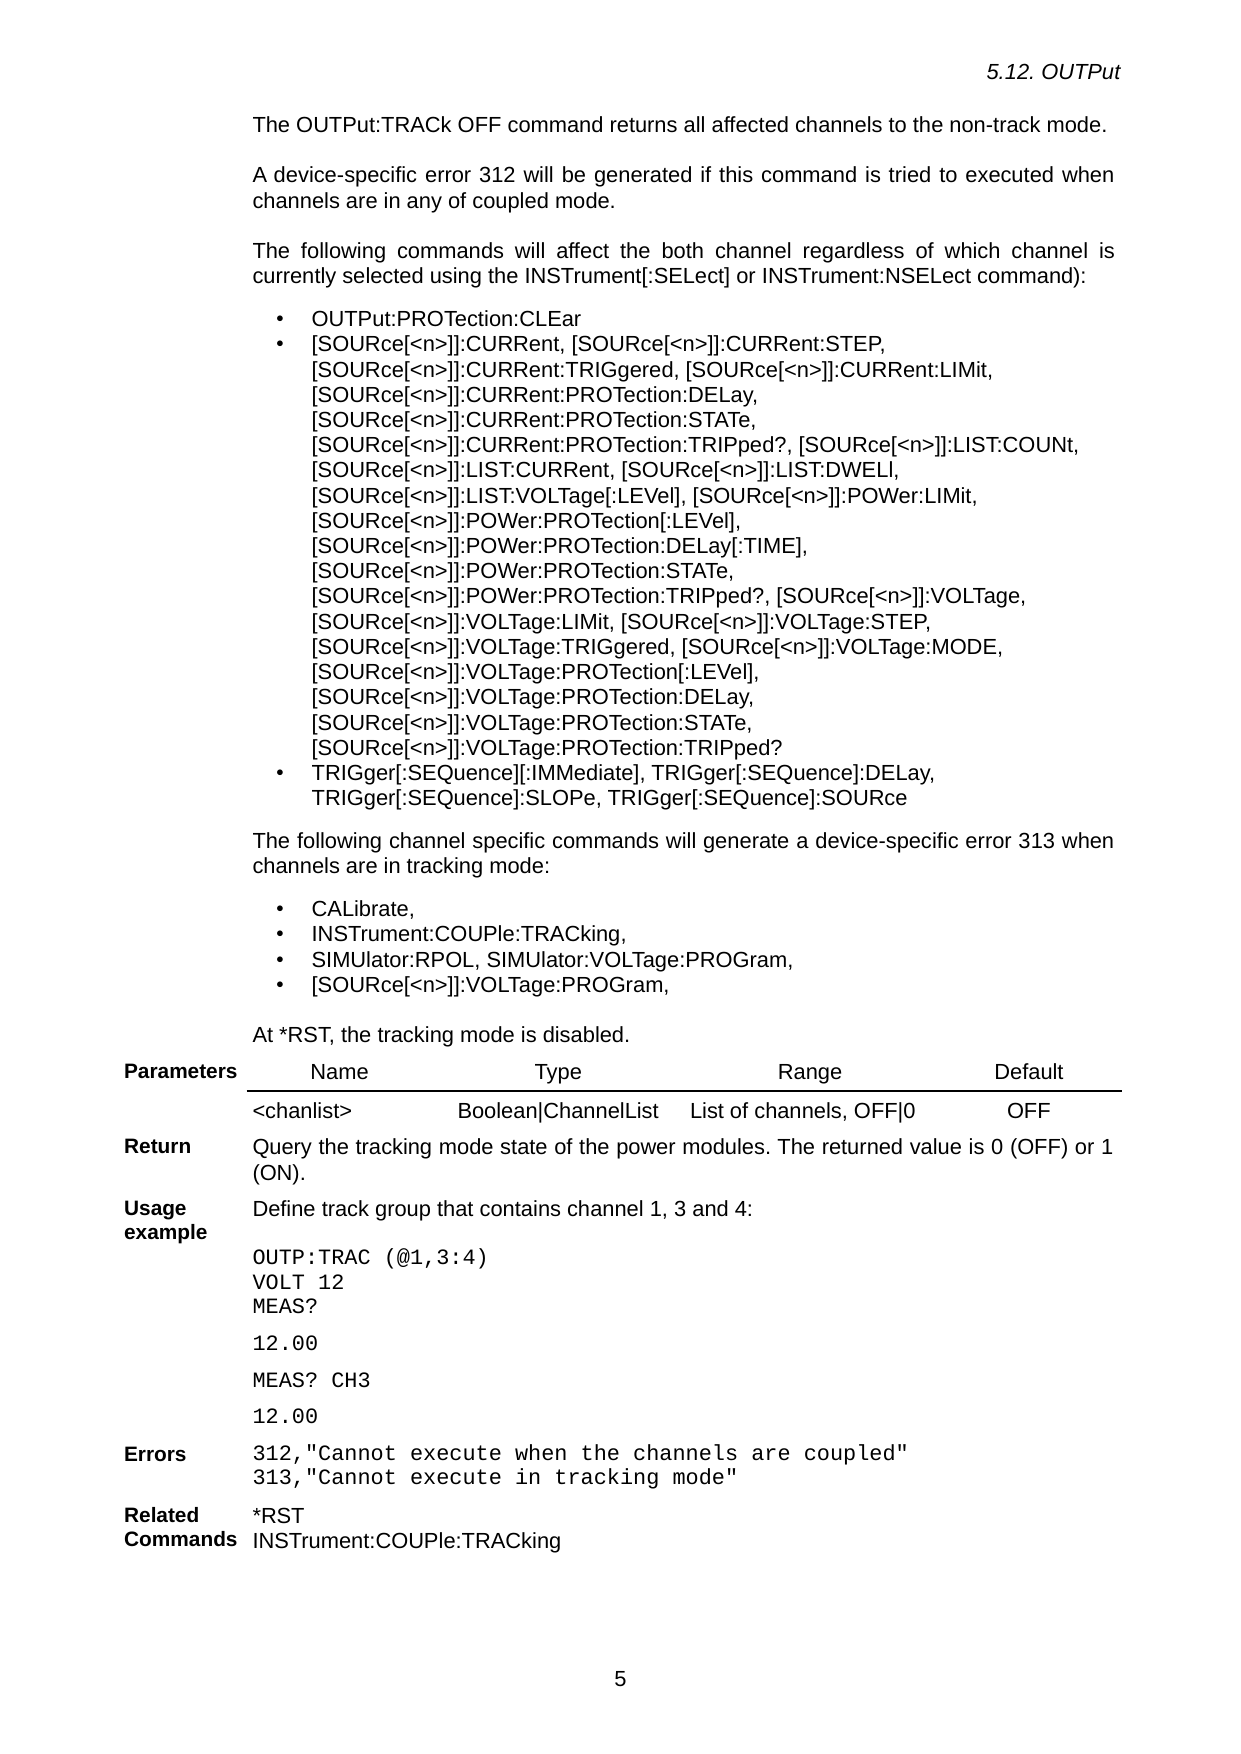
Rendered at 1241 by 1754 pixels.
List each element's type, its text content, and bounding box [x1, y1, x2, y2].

table_cell Boolean|ChannelList [432, 1092, 684, 1128]
table_cell Range [684, 1053, 936, 1090]
table_cell <chanlist> [247, 1092, 432, 1128]
table_cell *RST INSTrument:COUPle:TRACking [247, 1497, 1122, 1559]
table_cell Usage example [118, 1190, 247, 1436]
table_cell Parameters [118, 1053, 247, 1128]
table_cell Default [936, 1053, 1122, 1090]
table_cell [118, 106, 247, 1053]
table_cell Define track group that contains channel 1, 3 and 4: OUTP:TRAC (@1,3:4) VOLT 12 MEAS? 12.00 MEAS? CH3 12.00 [247, 1190, 1122, 1436]
table_cell Return [118, 1129, 247, 1190]
table_cell List of channels, OFF|0 [684, 1092, 936, 1128]
table_cell 312,"Cannot execute when the channels are coupled" 313,"Cannot execute in tracking mode" [247, 1436, 1122, 1497]
table_cell Query the tracking mode state of the power modules. The returned value is 0 (OFF) or 1 (ON). [247, 1129, 1122, 1190]
table_cell The OUTPut:TRACk OFF command returns all affected channels to the non-track mode. A device-specific error 312 will be generated if this command is tried to executed when channels are in any of coupled mode. The following commands will affect the both channel regardless of which channel is currently selected using the INSTrument[:SELect] or INSTrument:NSELect command): OUTPut:PROTection:CLEar [SOURce[<n>]]:CURRent, [SOURce[<n>]]:CURRent:STEP, [SOURce[<n>]]:CURRent:TRIGgered, [SOURce[<n>]]:CURRent:LIMit, [SOURce[<n>]]:CURRent:PROTection:DELay, [SOURce[<n>]]:CURRent:PROTection:STATe, [SOURce[<n>]]:CURRent:PROTection:TRIPped?, [SOURce[<n>]]:LIST:COUNt, [SOURce[<n>]]:LIST:CURRent, [SOURce[<n>]]:LIST:DWELl, [SOURce[<n>]]:LIST:VOLTage[:LEVel], [SOURce[<n>]]:POWer:LIMit, [SOURce[<n>]]:POWer:PROTection[:LEVel], [SOURce[<n>]]:POWer:PROTection:DELay[:TIME], [SOURce[<n>]]:POWer:PROTection:STATe, [SOURce[<n>]]:POWer:PROTection:TRIPped?, [SOURce[<n>]]:VOLTage, [SOURce[<n>]]:VOLTage:LIMit, [SOURce[<n>]]:VOLTage:STEP, [SOURce[<n>]]:VOLTage:TRIGgered, [SOURce[<n>]]:VOLTage:MODE, [SOURce[<n>]]:VOLTage:PROTection[:LEVel], [SOURce[<n>]]:VOLTage:PROTection:DELay, [SOURce[<n>]]:VOLTage:PROTection:STATe, [SOURce[<n>]]:VOLTage:PROTection:TRIPped? TRIGger[:SEQuence][:IMMediate], TRIGger[:SEQuence]:DELay, TRIGger[:SEQuence]:SLOPe, TRIGger[:SEQuence]:SOURce The following channel specific commands will generate a device-specific error 313 when channels are in tracking mode: CALibrate, INSTrument:COUPle:TRACking, SIMUlator:RPOL, SIMUlator:VOLTage:PROGram, [SOURce[<n>]]:VOLTage:PROGram, At *RST, the tracking mode is disabled. [247, 106, 1122, 1053]
table_cell OFF [936, 1092, 1122, 1128]
table_cell Errors [118, 1436, 247, 1497]
table_cell Related Commands [118, 1497, 247, 1559]
table_cell Name [247, 1053, 432, 1090]
table_cell Type [432, 1053, 684, 1090]
